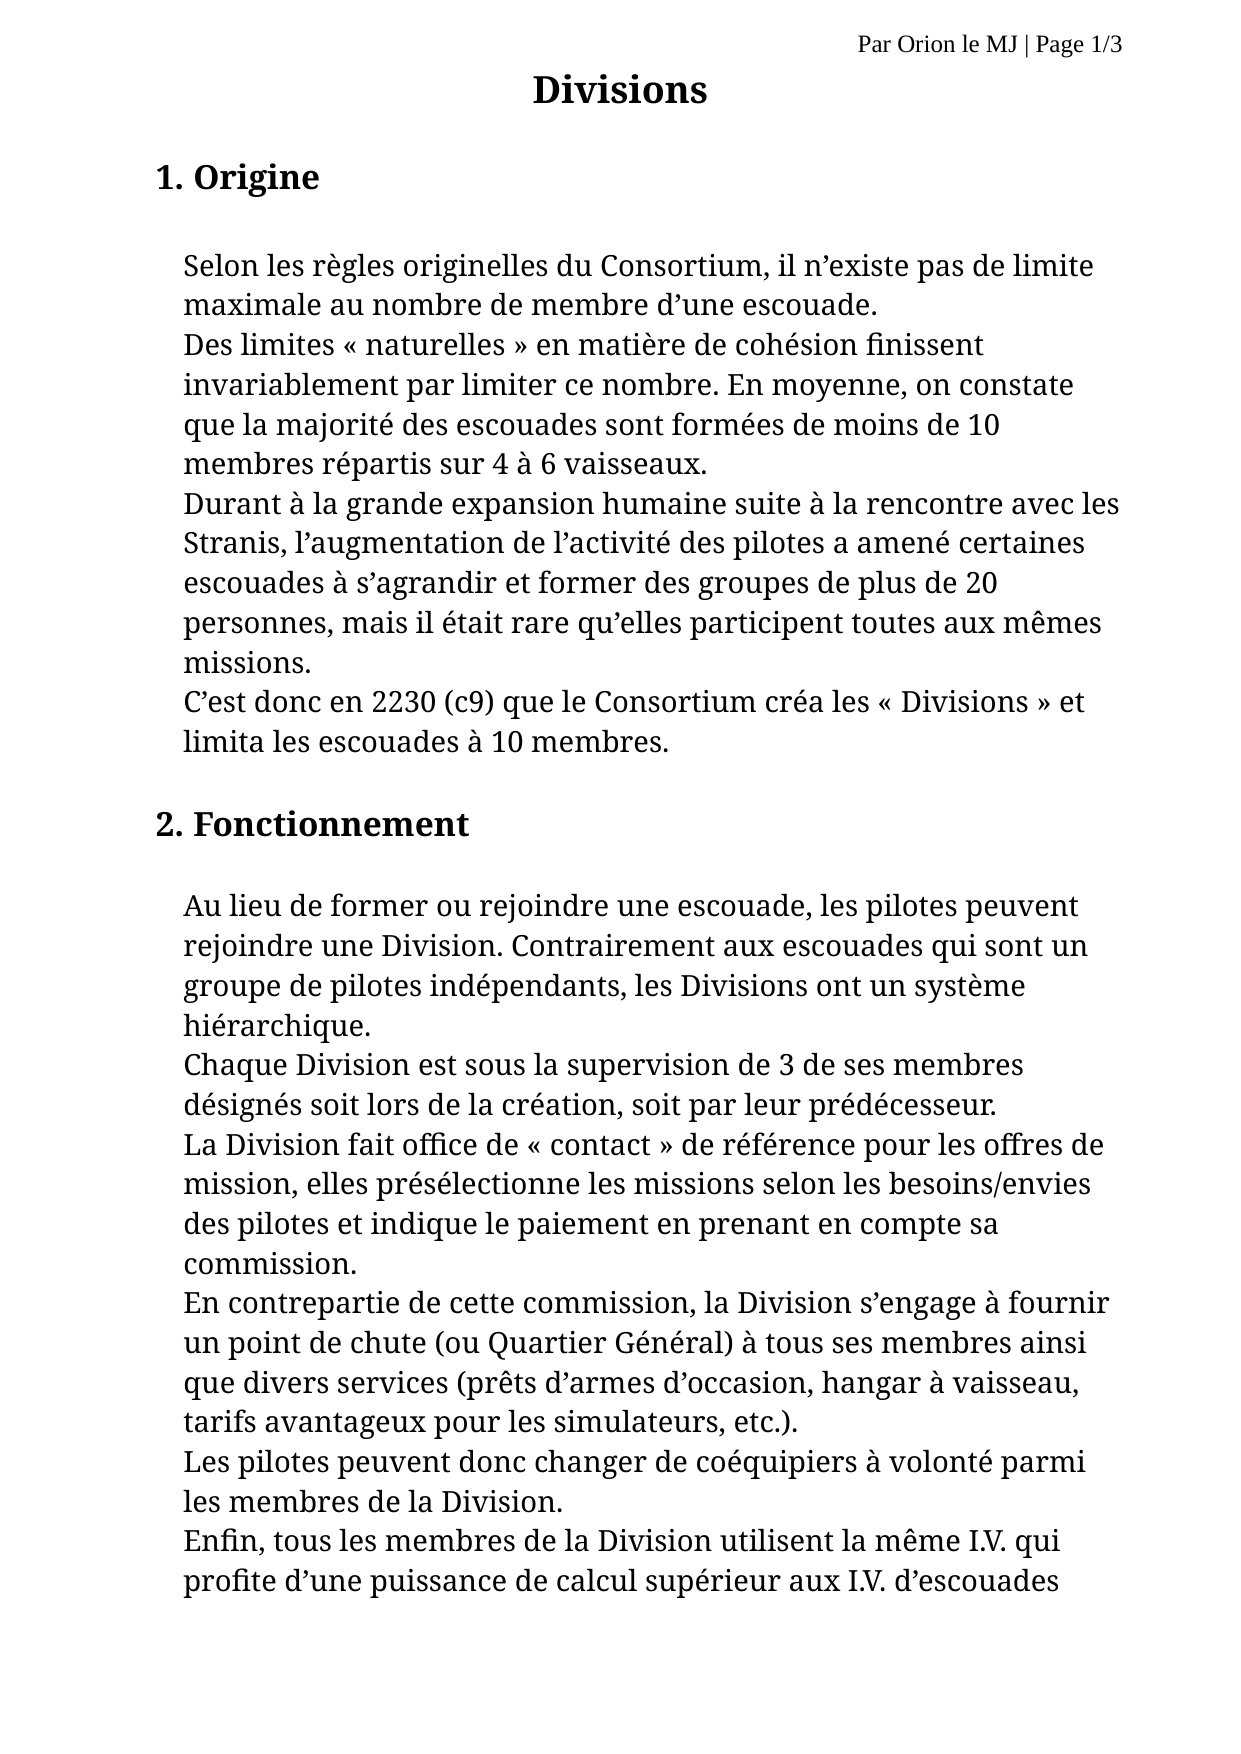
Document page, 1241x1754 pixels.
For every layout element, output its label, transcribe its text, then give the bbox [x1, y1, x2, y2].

text La Division fait office de « contact » de référence pour les offres de mission, elles présélectionne les missions selon les besoins/envies des pilotes et indique le paiement en prenant en compte sa commission. [183, 1124, 1122, 1283]
text Des limites « naturelles » en matière de cohésion finissent invariablement par limiter ce nombre. En moyenne, on constate que la majorité des escouades sont formées de moins de 10 membres répartis sur 4 à 6 vaisseaux. [183, 324, 1122, 483]
text C’est donc en 2230 (c9) que le Consortium créa les « Divisions » et limita les escouades à 10 membres. [183, 682, 1122, 761]
text En contrepartie de cette commission, la Division s’engage à fournir un point de chute (ou Quartier Général) à tous ses membres ainsi que divers services (prêts d’armes d’occasion, hangar à vaisseau, tarifs avantageux pour les simulateurs, etc.). [183, 1283, 1122, 1441]
text Au lieu de former ou rejoindre une escouade, les pilotes peuvent rejoindre une Division. Contrairement aux escouades qui sont un groupe de pilotes indépendants, les Divisions ont un système hiérarchique. [183, 886, 1122, 1044]
text Durant à la grande expansion humaine suite à la rencontre avec les Stranis, l’augmentation de l’activité des pilotes a amené certaines escouades à s’agrandir et former des groupes de plus de 20 personnes, mais il était rare qu’elles participent toutes aux mêmes missions. [183, 483, 1122, 682]
list Origine [156, 154, 1122, 199]
text Selon les règles originelles du Consortium, il n’existe pas de limite maximale au nombre de membre d’une escouade. [183, 245, 1122, 324]
text Divisions [118, 63, 1122, 114]
text Chaque Division est sous la supervision de 3 de ses membres désignés soit lors de la création, soit par leur prédécesseur. [183, 1044, 1122, 1124]
text Enfin, tous les membres de la Division utilisent la même I.V. qui profite d’une puissance de calcul supérieur aux I.V. d’escouades [183, 1521, 1122, 1600]
list Fonctionnement [156, 801, 1122, 846]
text Les pilotes peuvent donc changer de coéquipiers à volonté parmi les membres de la Division. [183, 1441, 1122, 1521]
